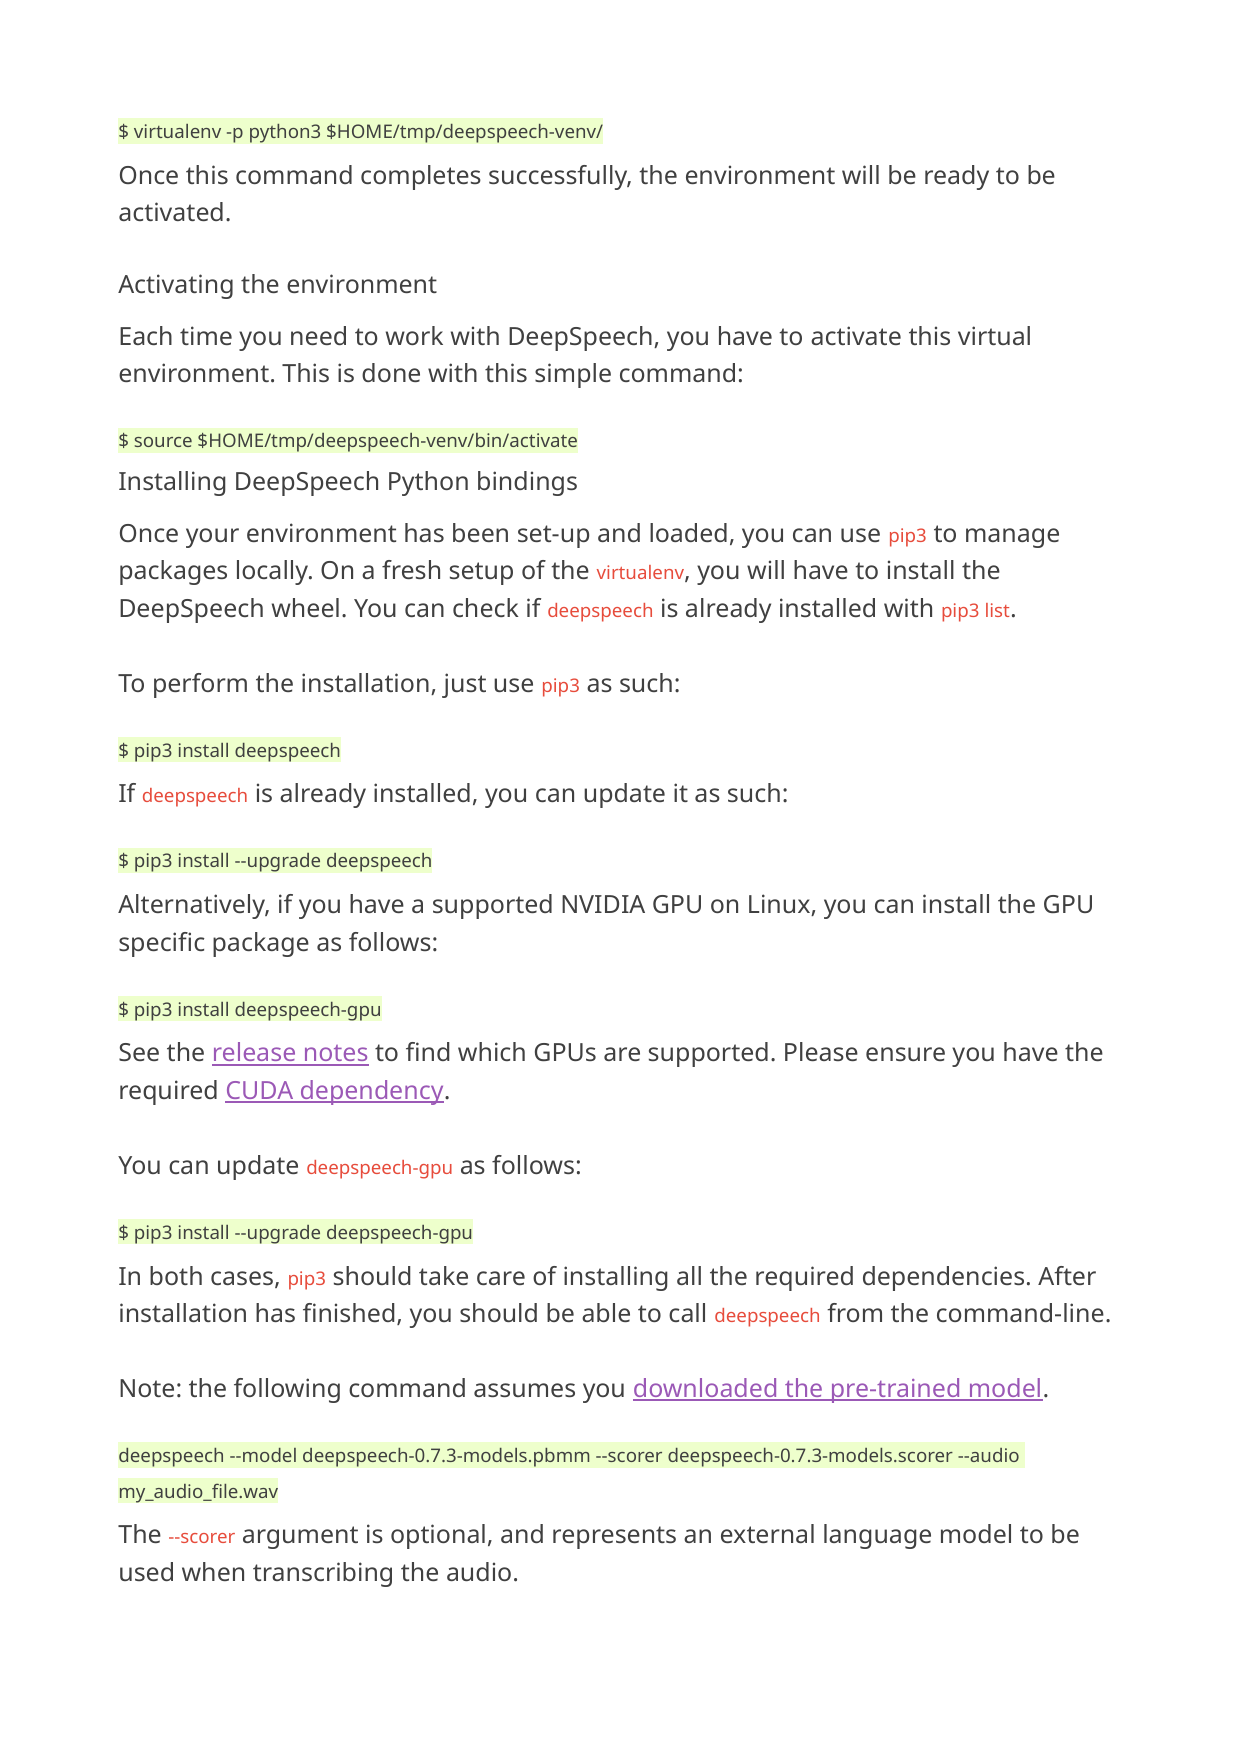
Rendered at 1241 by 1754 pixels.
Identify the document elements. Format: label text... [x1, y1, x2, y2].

subtitle Activating the environment [118, 266, 1122, 300]
text Once this command completes successfully, the environment will be ready to be activated. [118, 154, 1122, 229]
text If deepspeech is already installed, you can update it as such: [118, 773, 1122, 810]
text Note: the following command assumes you downloaded the pre-trained model. [118, 1367, 1122, 1405]
text $ pip3 install --upgrade deepspeech-gpu [118, 1219, 1122, 1244]
text Once your environment has been set-up and loaded, you can use pip3 to manage packages locally. On a fresh setup of the virtualenv, you will have to install the DeepSpeech wheel. You can check if deepspeech is already installed with pip3 list. [118, 512, 1122, 624]
text See the release notes to find which GPUs are supported. Please ensure you have the required CUDA dependency. [118, 1032, 1122, 1107]
text The --scorer argument is optional, and represents an external language model to be used when transcribing the audio. [118, 1514, 1122, 1589]
text You can update deepspeech-gpu as follows: [118, 1144, 1122, 1182]
text Each time you need to work with DeepSpeech, you have to activate this virtual environment. This is done with this simple command: [118, 315, 1122, 390]
subtitle Installing DeepSpeech Python bindings [118, 463, 1122, 497]
text deepspeech --model deepspeech-0.7.3-models.pbmm --scorer deepspeech-0.7.3-models.scorer --audio my_audio_file.wav [118, 1442, 1122, 1503]
text In both cases, pip3 should take care of installing all the required dependencies. After installation has finished, you should be able to call deepspeech from the command-line. [118, 1255, 1122, 1330]
text $ virtualenv -p python3 $HOME/tmp/deepspeech-venv/ [118, 118, 1122, 144]
text $ source $HOME/tmp/deepspeech-venv/bin/activate [118, 427, 1122, 453]
text $ pip3 install deepspeech-gpu [118, 996, 1122, 1021]
text To perform the installation, just use pip3 as such: [118, 662, 1122, 699]
text $ pip3 install deepspeech [118, 737, 1122, 762]
text Alternatively, if you have a supported NVIDIA GPU on Linux, you can install the GPU specific package as follows: [118, 883, 1122, 958]
text $ pip3 install --upgrade deepspeech [118, 848, 1122, 873]
